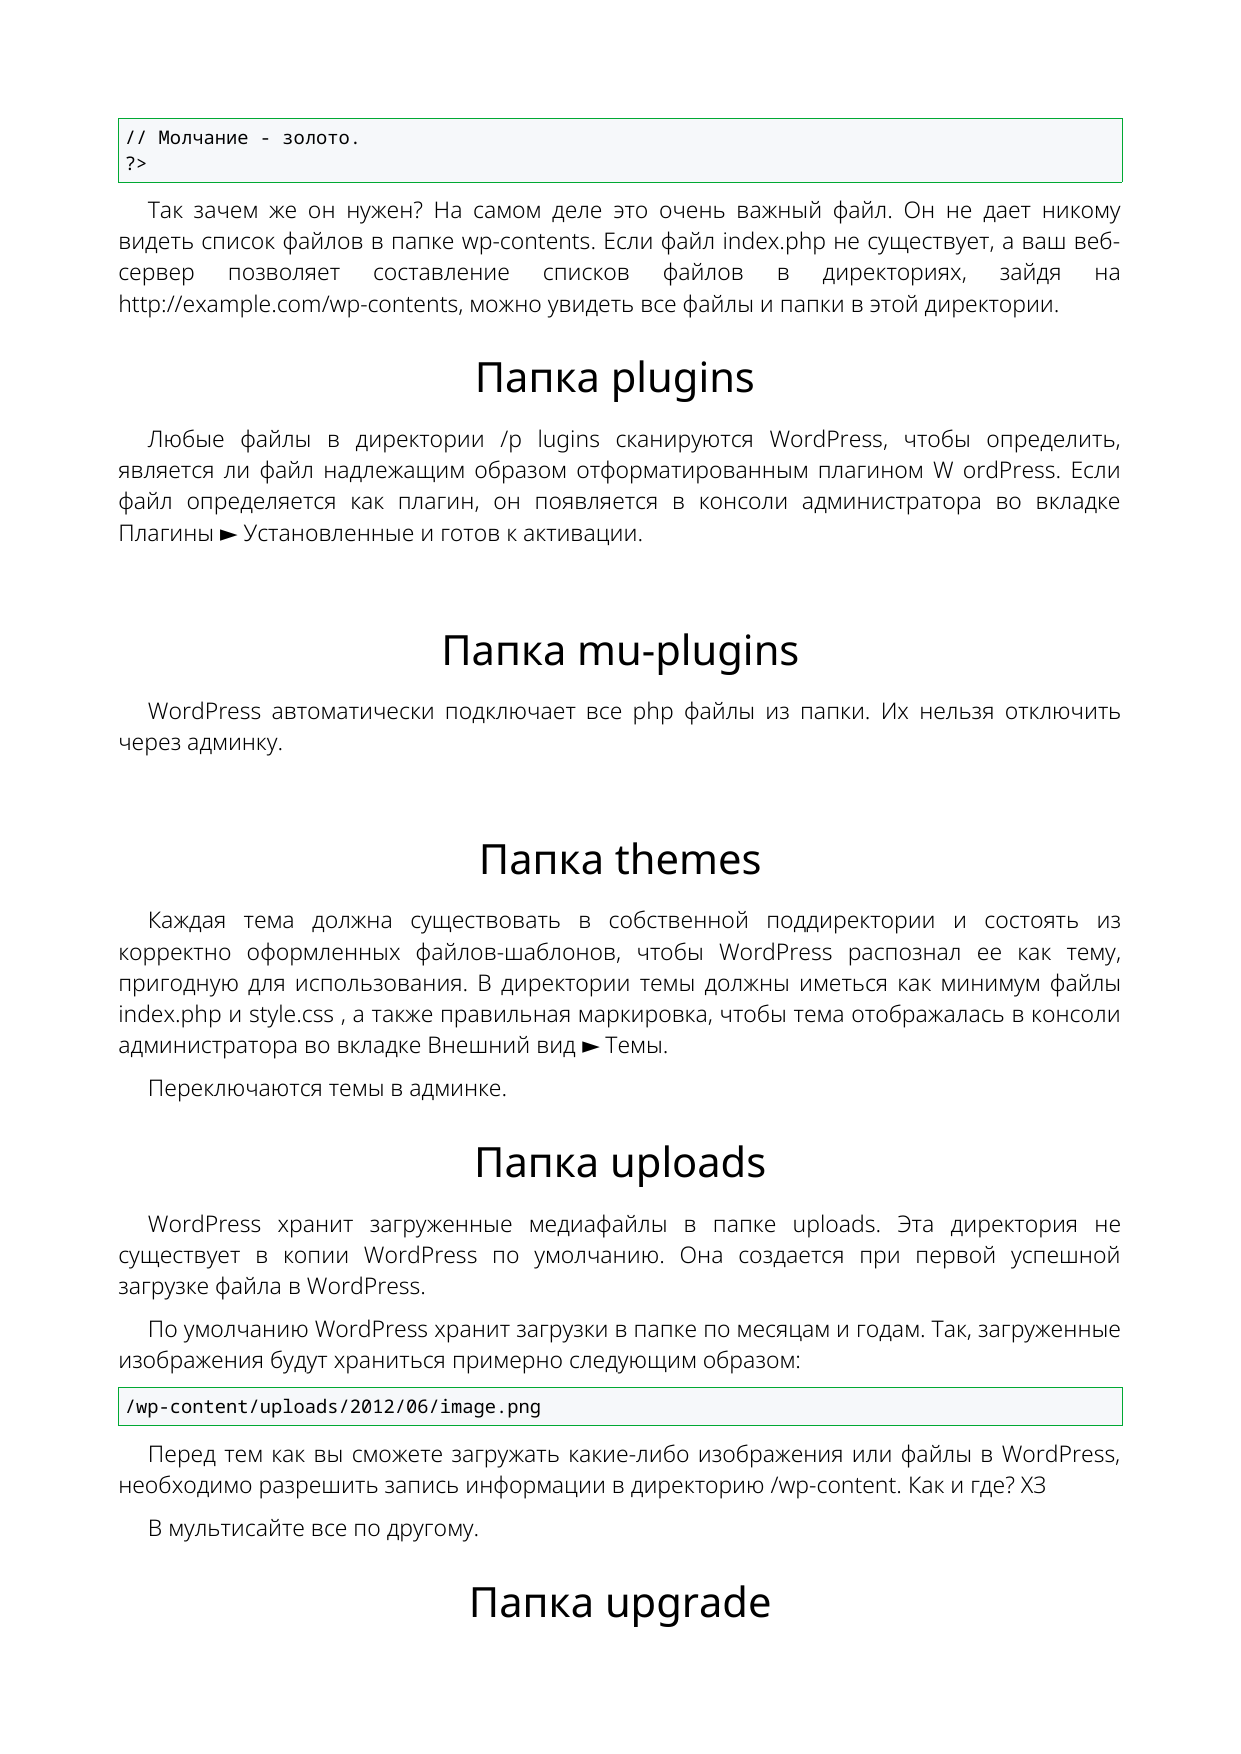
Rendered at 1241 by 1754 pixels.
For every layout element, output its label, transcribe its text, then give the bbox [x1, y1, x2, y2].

subtitle Папка uploads [118, 1133, 1122, 1190]
text ?> [119, 144, 1122, 182]
text Переключаются темы в админке. [118, 1072, 1122, 1103]
text Любые файлы в директории /p lugins сканируются WordPress, чтобы определить, является ли файл надлежащим образом отформатированным плагином W ordPress. Если файл определяется как плагин, он появляется в консоли администратора во вкладке Плагины ► Установленные и готов к активации. [118, 423, 1122, 548]
text Каждая тема должна существовать в собственной поддиректории и состоять из корректно оформленных файлов-шаблонов, чтобы WordPress распознал ее как тему, пригодную для использования. В директории темы должны иметься как минимум файлы index.php и style.css , а также правильная маркировка, чтобы тема отображалась в консоли администратора во вкладке Внешний вид ► Темы. [118, 904, 1122, 1061]
subtitle Папка mu-plugins [118, 620, 1122, 677]
text // Молчание - золото. [119, 119, 1122, 144]
text По умолчанию WordPress хранит загрузки в папке по месяцам и годам. Так, загруженные изображения будут храниться примерно следующим образом: [118, 1313, 1122, 1376]
text WordPress автоматически подключает все php файлы из папки. Их нельзя отключить через админку. [118, 695, 1122, 757]
text WordPress хранит загруженные медиафайлы в папке uploads. Эта директория не существует в копии WordPress по умолчанию. Она создается при первой успешной загрузке файла в WordPress. [118, 1207, 1122, 1301]
text /wp-content/uploads/2012/06/image.png [119, 1388, 1122, 1425]
subtitle Папка plugins [118, 348, 1122, 405]
text В мультисайте все по другому. [118, 1512, 1122, 1543]
subtitle Папка upgrade [118, 1572, 1122, 1629]
text Так зачем же он нужен? На самом деле это очень важный файл. Он не дает никому видеть список файлов в папке wp-contents. Если файл index.php не существует, а ваш веб-сервер позволяет составление списков файлов в директориях, зайдя на http://example.com/wp-contents, можно увидеть все файлы и папки в этой директории. [118, 194, 1122, 319]
subtitle Папка themes [118, 830, 1122, 887]
text Перед тем как вы сможете загружать какие-либо изображения или файлы в WordPress, необходимо разрешить запись информации в директорию /wp-content. Как и где? ХЗ [118, 1437, 1122, 1500]
